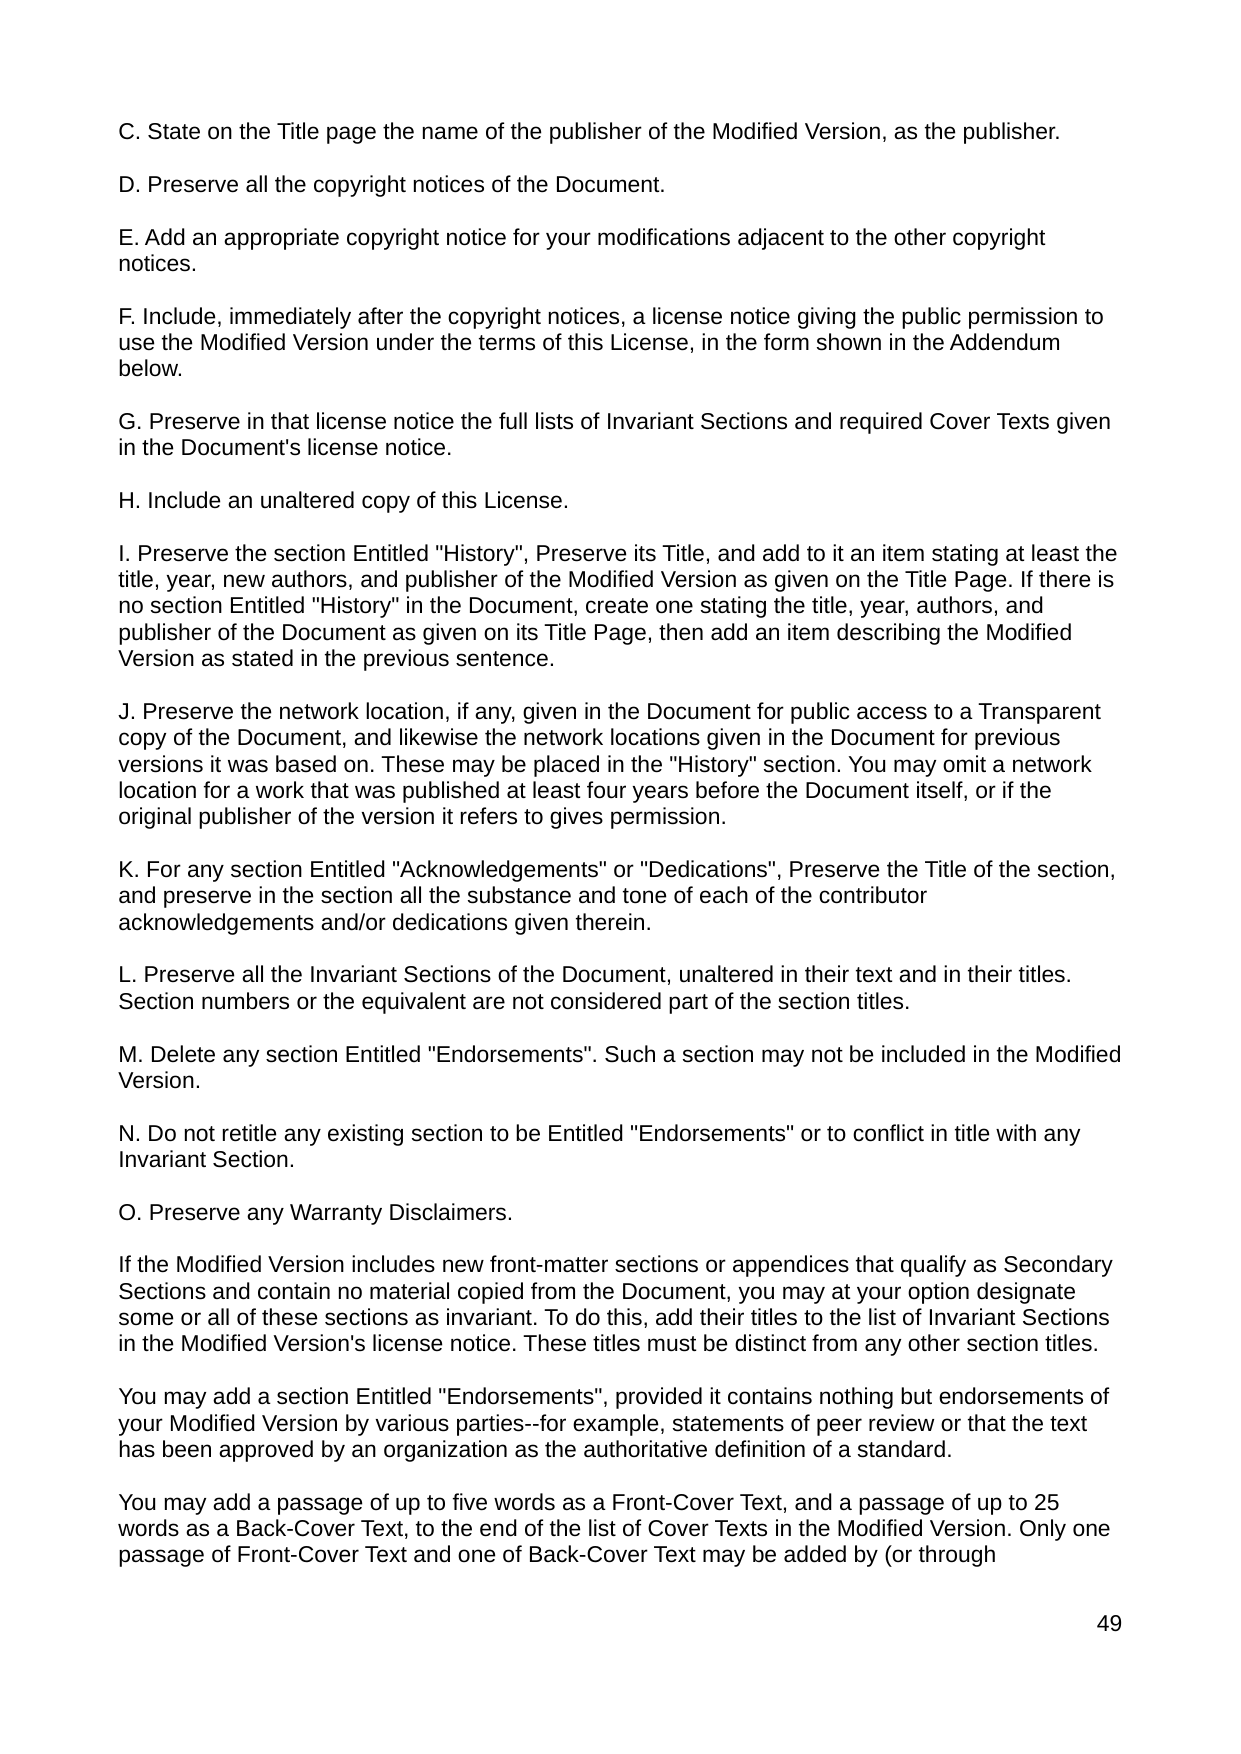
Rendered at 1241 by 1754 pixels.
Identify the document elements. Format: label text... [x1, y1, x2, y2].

text M. Delete any section Entitled "Endorsements". Such a section may not be included in the Modified Version. [118, 1026, 1122, 1093]
text H. Include an unaltered copy of this License. [118, 472, 1122, 513]
text E. Add an appropriate copyright notice for your modifications adjacent to the other copyright notices. [118, 209, 1122, 276]
text I. Preserve the section Entitled "History", Preserve its Title, and add to it an item stating at least the title, year, new authors, and publisher of the Modified Version as given on the Title Page. If there is no section Entitled "History" in the Document, create one stating the title, year, authors, and publisher of the Document as given on its Title Page, then add an item describing the Modified Version as stated in the previous sentence. [118, 525, 1122, 672]
text If the Modified Version includes new front-matter sections or appendices that qualify as Secondary Sections and contain no material copied from the Document, you may at your option designate some or all of these sections as invariant. To do this, add their titles to the list of Invariant Sections in the Modified Version's license notice. These titles must be distinct from any other section titles. [118, 1237, 1122, 1357]
text G. Preserve in that license notice the full lists of Invariant Sections and required Cover Texts given in the Document's license notice. [118, 393, 1122, 461]
text L. Preserve all the Invariant Sections of the Document, unaltered in their text and in their titles. Section numbers or the equivalent are not considered part of the section titles. [118, 947, 1122, 1014]
text F. Include, immediately after the copyright notices, a license notice giving the public permission to use the Modified Version under the terms of this License, in the form shown in the Addendum below. [118, 288, 1122, 382]
text O. Preserve any Warranty Disclaimers. [118, 1184, 1122, 1225]
text J. Preserve the network location, if any, given in the Document for public access to a Transparent copy of the Document, and likewise the network locations given in the Document for previous versions it was based on. These may be placed in the "History" section. You may omit a network location for a work that was published at least four years before the Document itself, or if the original publisher of the version it refers to gives permission. [118, 683, 1122, 830]
text C. State on the Title page the name of the publisher of the Modified Version, as the publisher. [118, 118, 1122, 144]
text You may add a passage of up to five words as a Front-Cover Text, and a passage of up to 25 words as a Back-Cover Text, to the end of the list of Cover Texts in the Modified Version. Only one passage of Front-Cover Text and one of Back-Cover Text may be added by (or through [118, 1474, 1122, 1568]
text K. For any section Entitled "Acknowledgements" or "Dedications", Preserve the Title of the section, and preserve in the section all the substance and tone of each of the contributor acknowledgements and/or dedications given therein. [118, 841, 1122, 935]
text You may add a section Entitled "Endorsements", provided it contains nothing but endorsements of your Modified Version by various parties--for example, statements of peer review or that the text has been approved by an organization as the authoritative definition of a standard. [118, 1368, 1122, 1462]
text D. Preserve all the copyright notices of the Document. [118, 156, 1122, 197]
text N. Do not retitle any existing section to be Entitled "Endorsements" or to conflict in title with any Invariant Section. [118, 1105, 1122, 1172]
